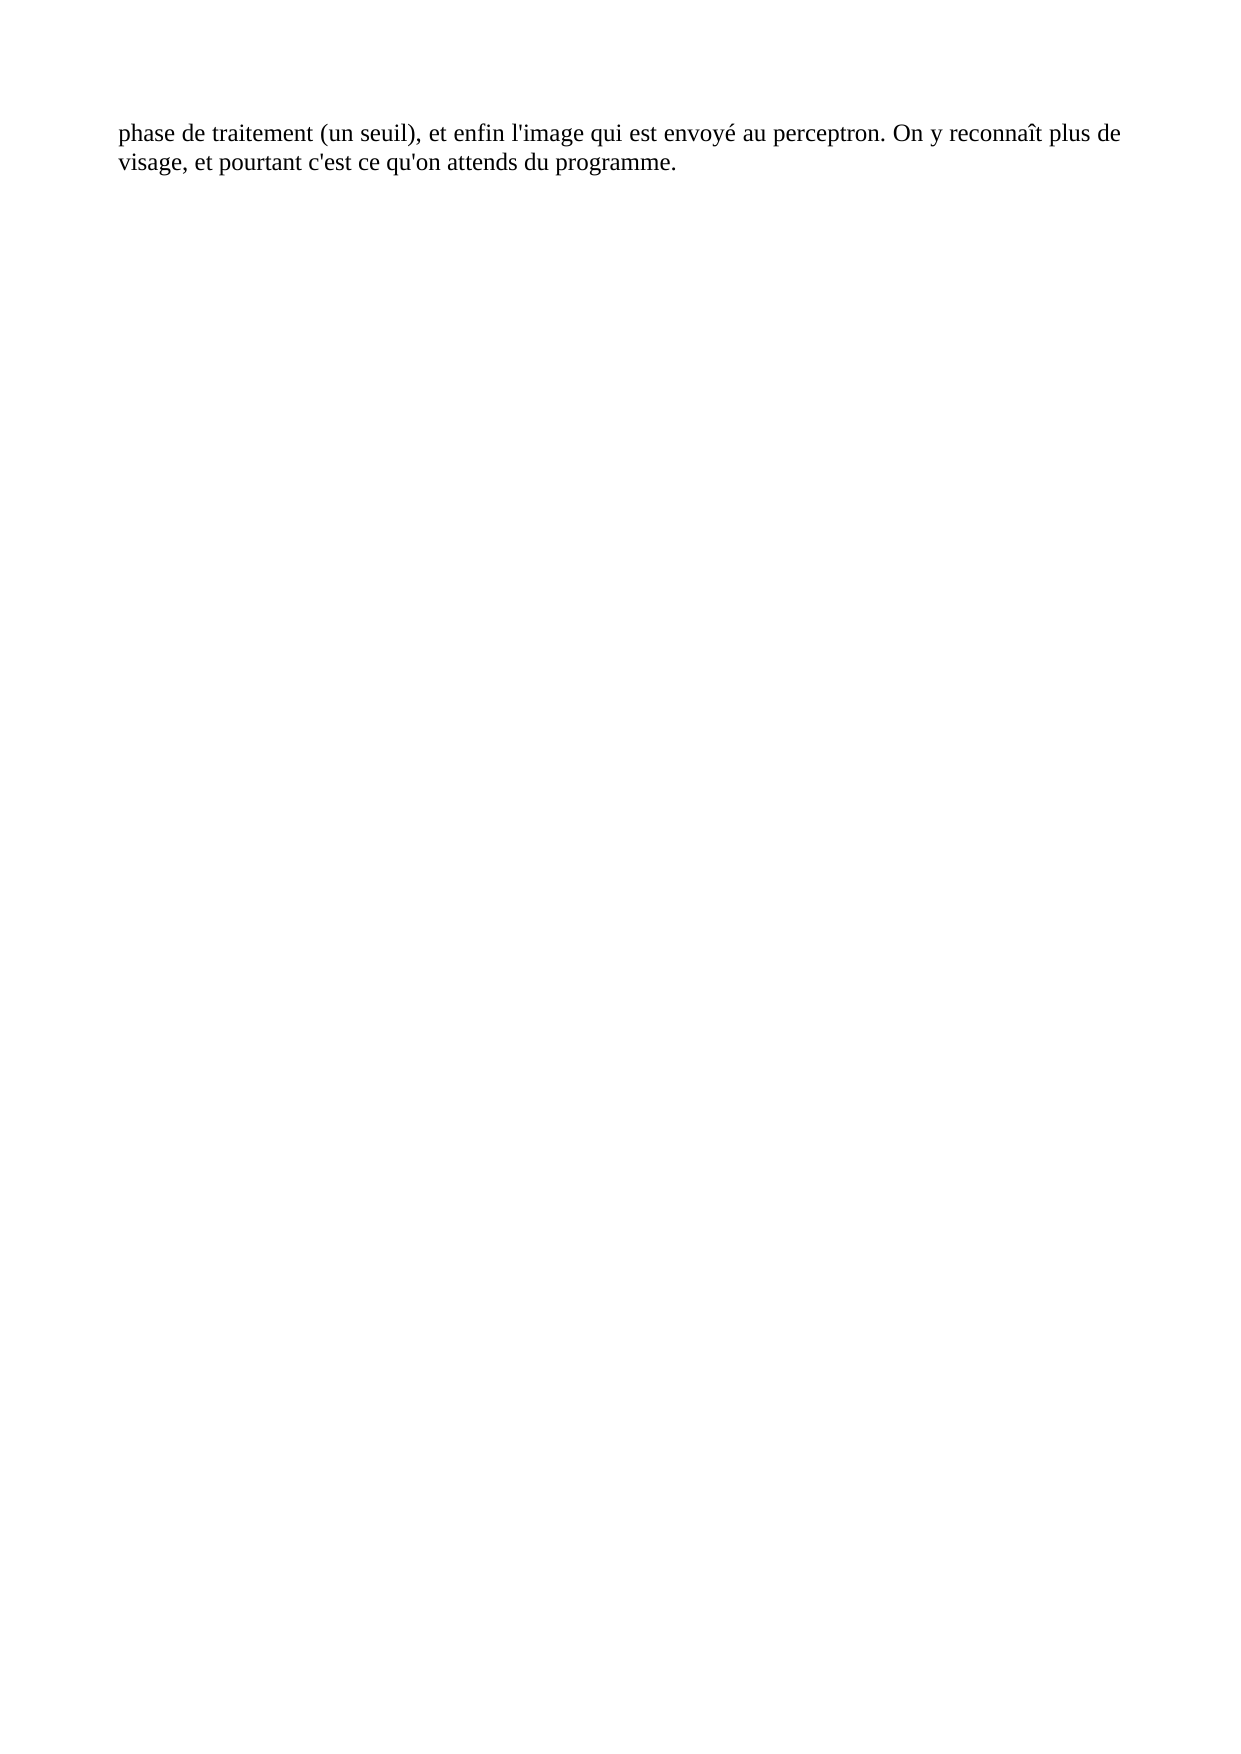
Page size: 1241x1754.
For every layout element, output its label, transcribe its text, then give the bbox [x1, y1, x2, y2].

text phase de traitement (un seuil), et enfin l'image qui est envoyé au perceptron. On y reconnaît plus de visage, et pourtant c'est ce qu'on attends du programme. [118, 118, 1122, 176]
